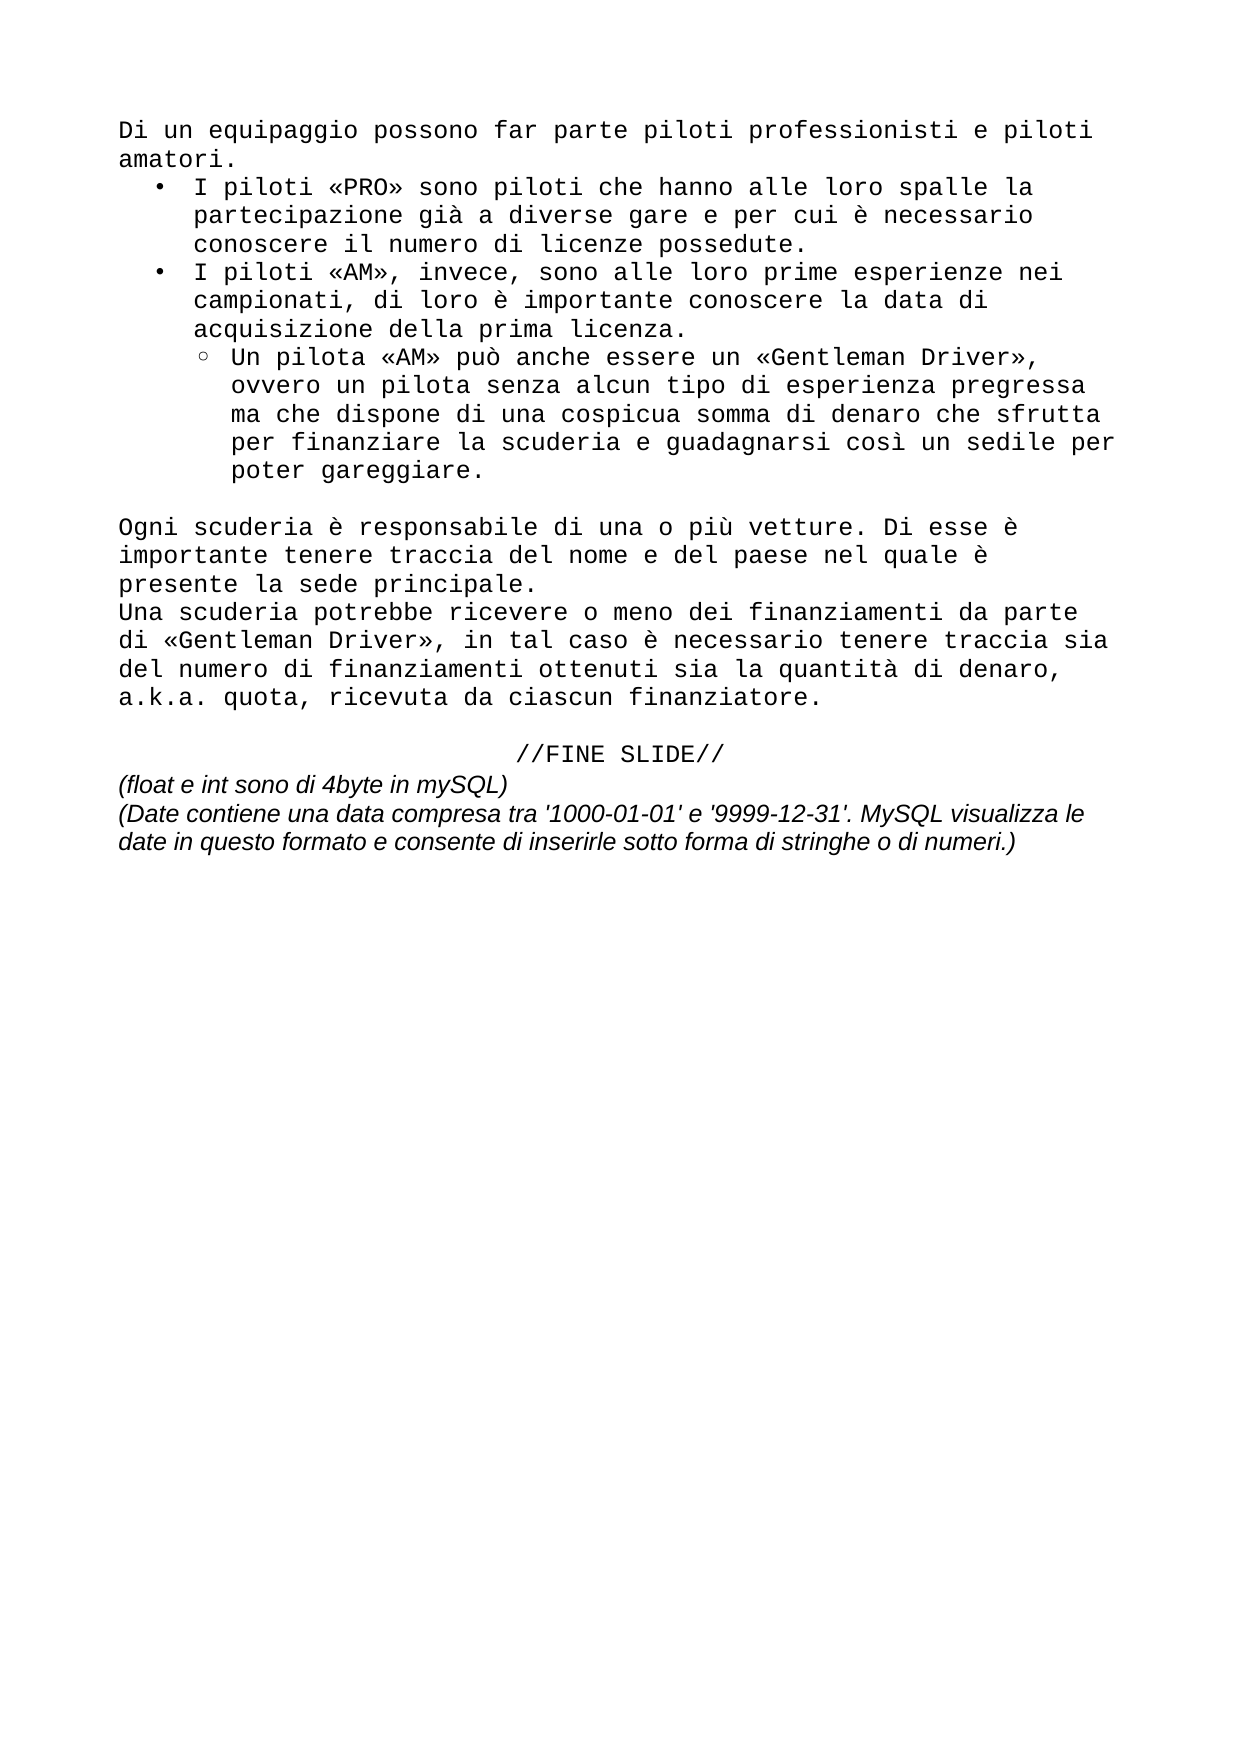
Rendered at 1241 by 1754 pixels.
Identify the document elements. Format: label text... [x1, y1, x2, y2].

list Un pilota «AM» può anche essere un «Gentleman Driver», ovvero un pilota senza alcun tipo di esperienza pregressa ma che dispone di una cospicua somma di denaro che sfrutta per finanziare la scuderia e guadagnarsi così un sedile per poter gareggiare. [193, 345, 1122, 486]
text Di un equipaggio possono far parte piloti professionisti e piloti amatori. [118, 118, 1122, 175]
text (float e int sono di 4byte in mySQL) [118, 770, 1122, 798]
list I piloti «AM», invece, sono alle loro prime esperienze nei campionati, di loro è importante conoscere la data di acquisizione della prima licenza. [156, 260, 1122, 345]
text Ogni scuderia è responsabile di una o più vetture. Di esse è importante tenere traccia del nome e del paese nel quale è [118, 515, 1122, 571]
list I piloti «PRO» sono piloti che hanno alle loro spalle la partecipazione già a diverse gare e per cui è necessario conoscere il numero di licenze possedute. [156, 175, 1122, 260]
text (Date contiene una data compresa tra '1000-01-01' e '9999-12-31'. MySQL visualizza le date in questo formato e consente di inserirle sotto forma di stringhe o di numeri.) [118, 798, 1122, 856]
text presente la sede principale. [118, 571, 1122, 600]
text Una scuderia potrebbe ricevere o meno dei finanziamenti da parte di «Gentleman Driver», in tal caso è necessario tenere traccia sia del numero di finanziamenti ottenuti sia la quantità di denaro, a.k.a. quota, ricevuta da ciascun finanziatore. [118, 600, 1122, 713]
text //FINE SLIDE// [118, 741, 1122, 770]
